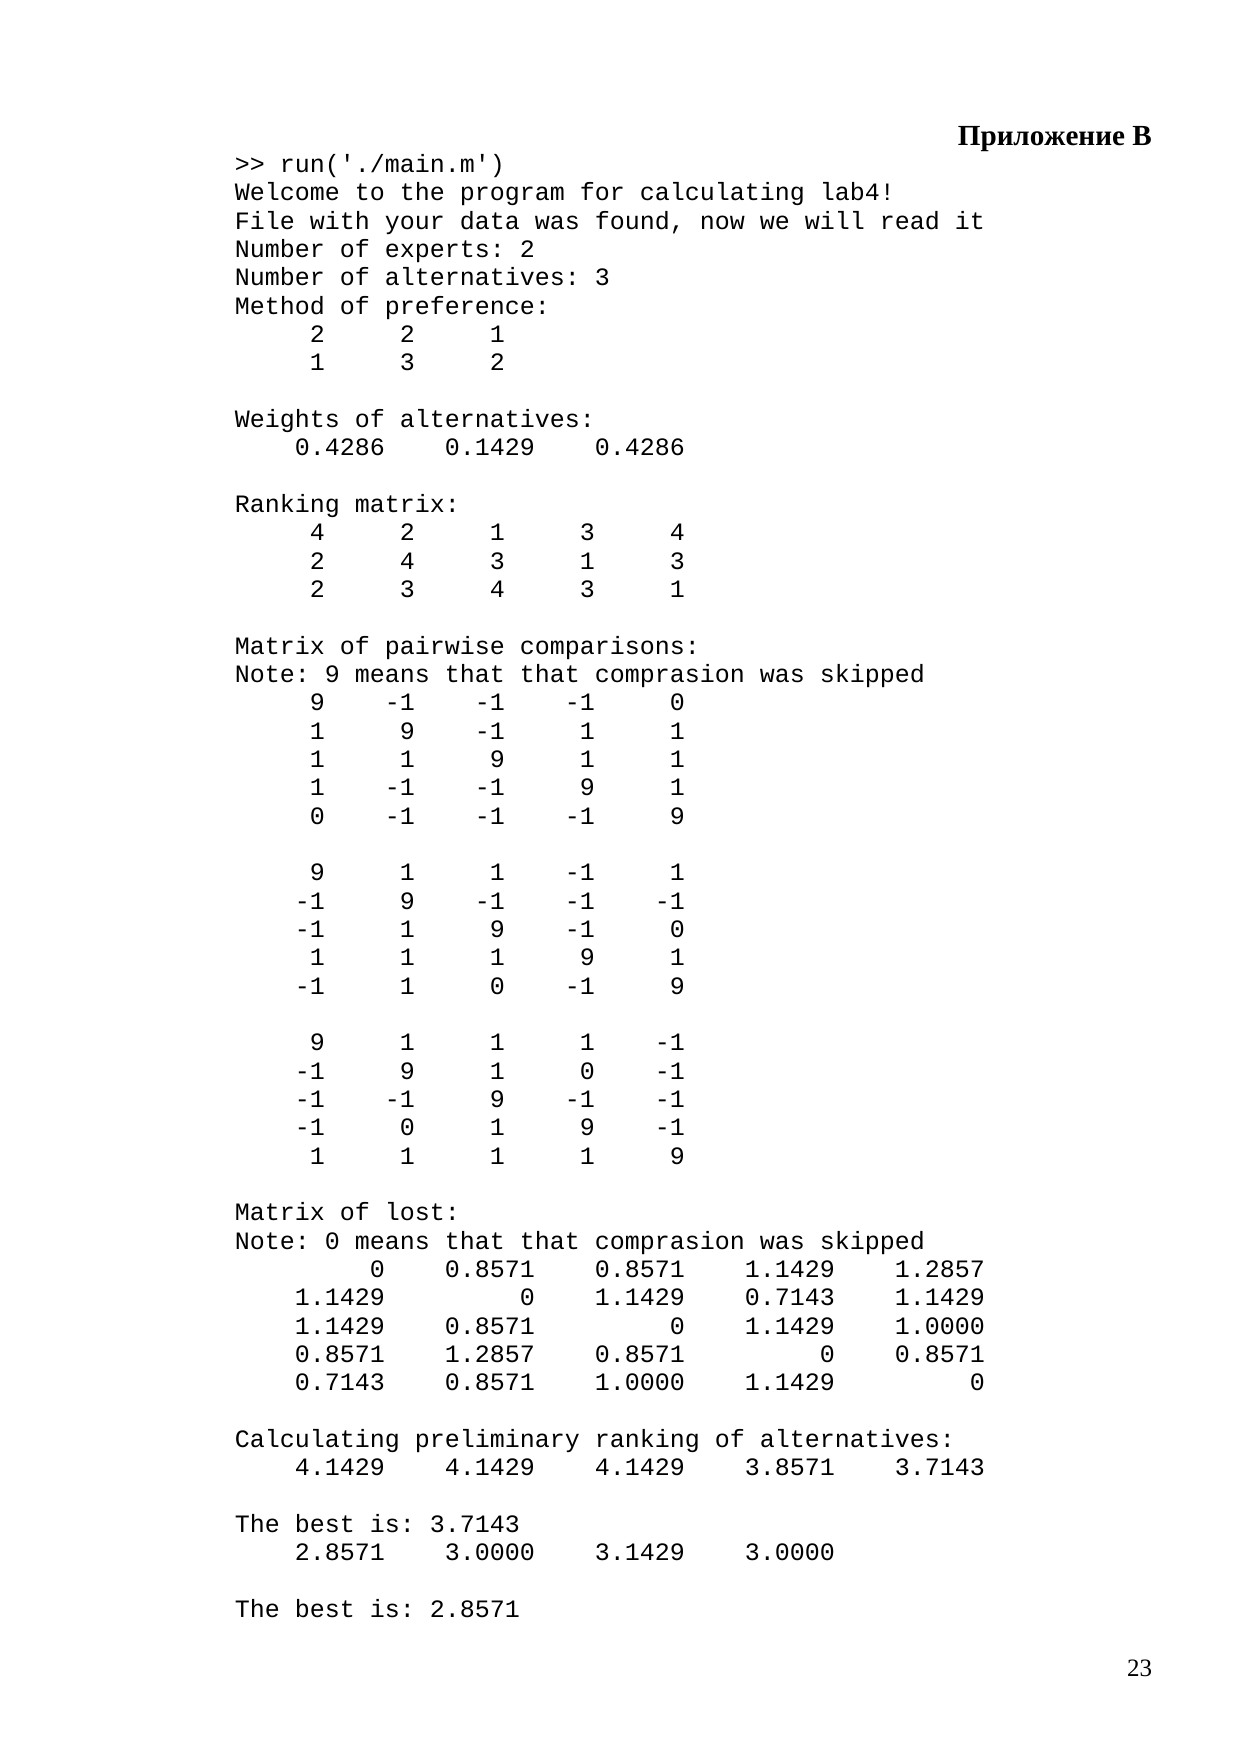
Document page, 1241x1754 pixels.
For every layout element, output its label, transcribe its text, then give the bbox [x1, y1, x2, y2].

text Matrix of pairwise comparisons: [177, 633, 1152, 662]
text 1 1 9 1 1 [177, 747, 1152, 775]
text 2 2 1 [177, 322, 1152, 350]
text 9 -1 -1 -1 0 [177, 690, 1152, 718]
text -1 1 9 -1 0 [177, 917, 1152, 945]
text Приложение В [177, 118, 1152, 152]
text 2 4 3 1 3 [177, 548, 1152, 577]
text 1.1429 0 1.1429 0.7143 1.1429 [177, 1285, 1152, 1313]
text 0.7143 0.8571 1.0000 1.1429 0 [177, 1370, 1152, 1398]
text The best is: 3.7143 [177, 1512, 1152, 1540]
text The best is: 2.8571 [177, 1597, 1152, 1625]
text 4 2 1 3 4 [177, 520, 1152, 548]
text Number of alternatives: 3 [177, 265, 1152, 293]
text 0 0.8571 0.8571 1.1429 1.2857 [177, 1257, 1152, 1285]
text 9 1 1 1 -1 [177, 1030, 1152, 1058]
text Matrix of lost: [177, 1200, 1152, 1228]
text >> run('./main.m') [177, 152, 1152, 180]
text 1.1429 0.8571 0 1.1429 1.0000 [177, 1313, 1152, 1342]
text 0.8571 1.2857 0.8571 0 0.8571 [177, 1342, 1152, 1370]
text -1 -1 9 -1 -1 [177, 1087, 1152, 1115]
text -1 9 1 0 -1 [177, 1058, 1152, 1087]
text Welcome to the program for calculating lab4! [177, 180, 1152, 208]
text 1 9 -1 1 1 [177, 718, 1152, 747]
text 2 3 4 3 1 [177, 577, 1152, 605]
text -1 1 0 -1 9 [177, 973, 1152, 1002]
text 0.4286 0.1429 0.4286 [177, 435, 1152, 463]
text Method of preference: [177, 293, 1152, 322]
text Weights of alternatives: [177, 407, 1152, 435]
text 0 -1 -1 -1 9 [177, 803, 1152, 832]
text -1 0 1 9 -1 [177, 1115, 1152, 1143]
text 4.1429 4.1429 4.1429 3.8571 3.7143 [177, 1455, 1152, 1483]
text 9 1 1 -1 1 [177, 860, 1152, 888]
text Note: 0 means that that comprasion was skipped [177, 1228, 1152, 1257]
text Ranking matrix: [177, 492, 1152, 520]
text -1 9 -1 -1 -1 [177, 888, 1152, 917]
text 1 3 2 [177, 350, 1152, 378]
text File with your data was found, now we will read it [177, 208, 1152, 237]
text 1 -1 -1 9 1 [177, 775, 1152, 803]
text 1 1 1 9 1 [177, 945, 1152, 973]
text 1 1 1 1 9 [177, 1143, 1152, 1172]
text 2.8571 3.0000 3.1429 3.0000 [177, 1540, 1152, 1568]
text Number of experts: 2 [177, 237, 1152, 265]
text Note: 9 means that that comprasion was skipped [177, 662, 1152, 690]
text Calculating preliminary ranking of alternatives: [177, 1427, 1152, 1455]
